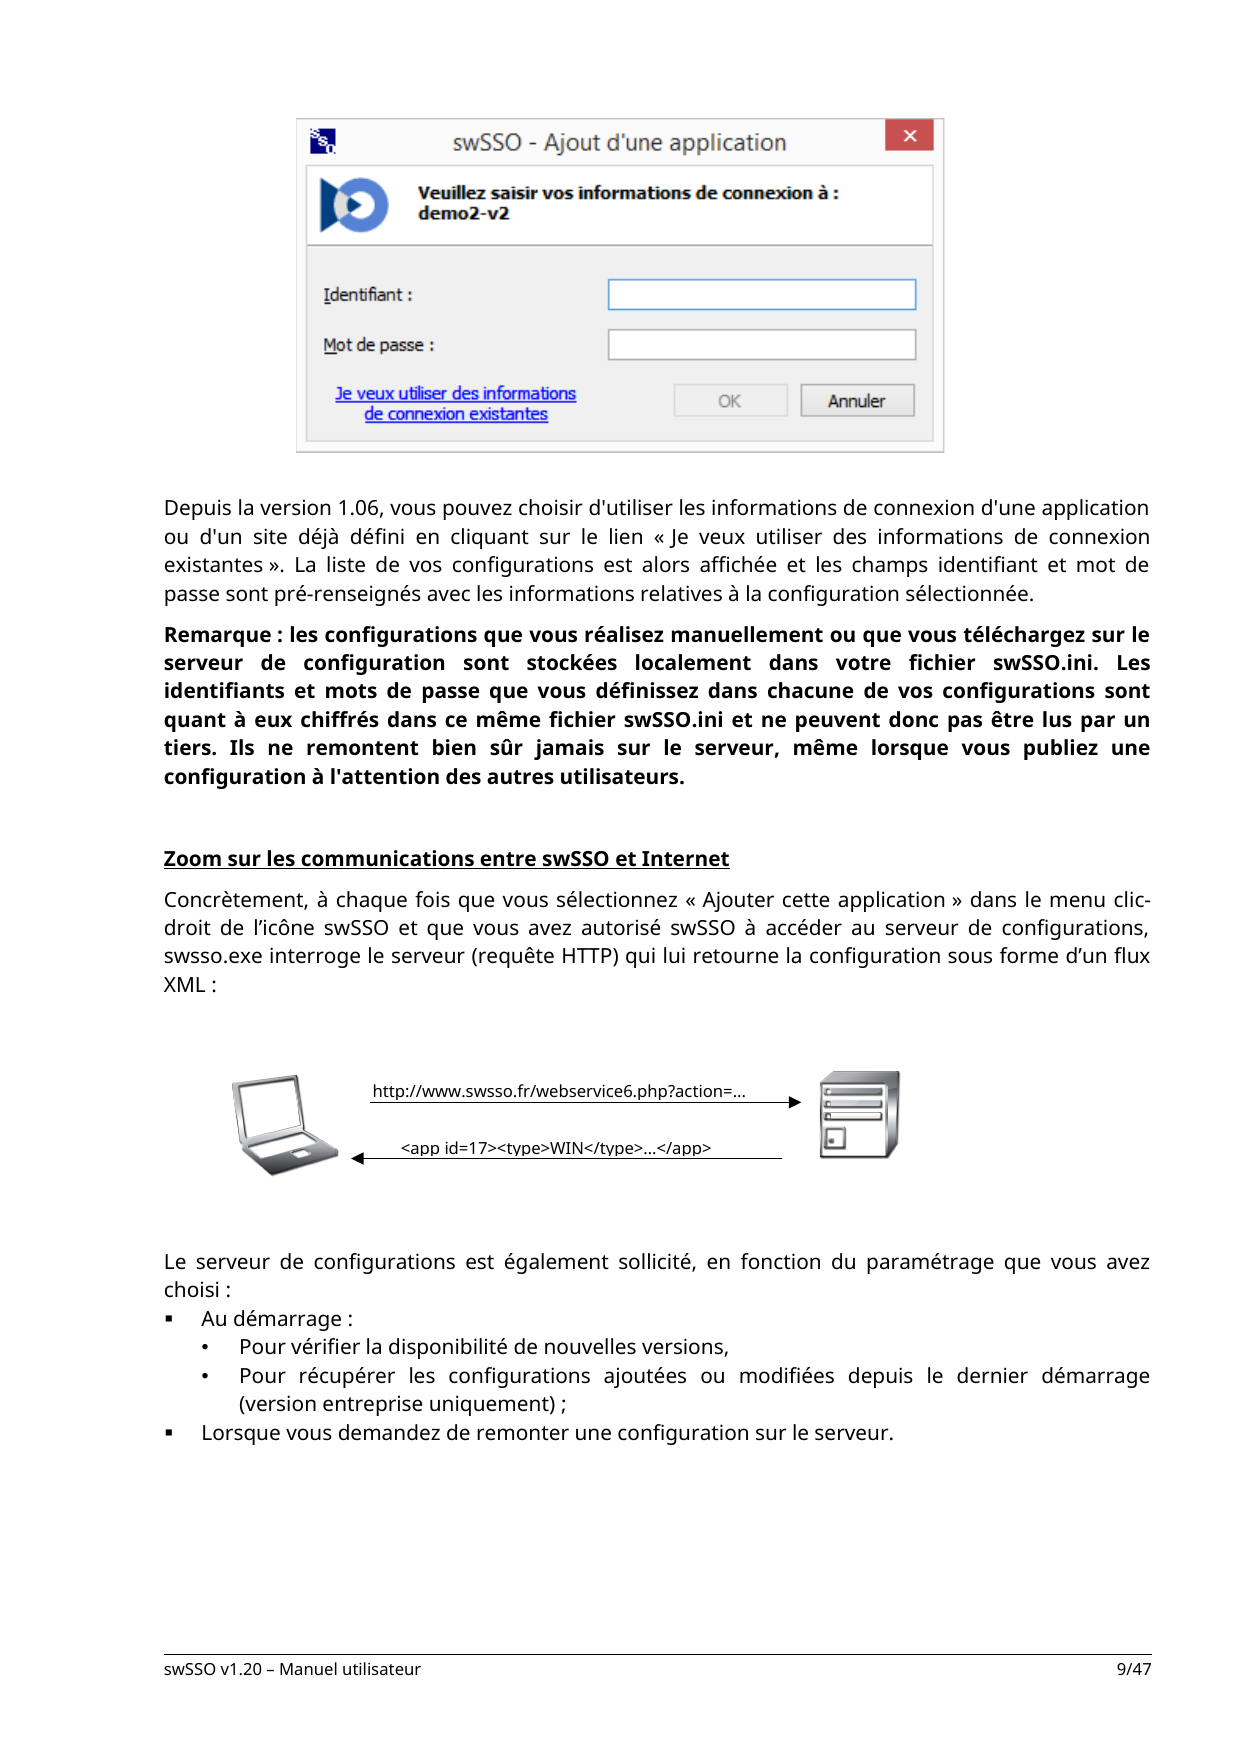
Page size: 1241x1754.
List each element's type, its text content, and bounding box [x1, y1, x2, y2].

text Zoom sur les communications entre swSSO et Internet [164, 844, 1152, 872]
text Concrètement, à chaque fois que vous sélectionnez « Ajouter cette application » dans le menu clic-droit de l’icône swSSO et que vous avez autorisé swSSO à accéder au serveur de configurations, swsso.exe interroge le serveur (requête HTTP) qui lui retourne la configuration sous forme d’un flux XML : [164, 885, 1152, 998]
picture [779, 1040, 939, 1189]
picture [204, 1042, 364, 1206]
picture [296, 118, 945, 453]
text <app id=17><type>WIN</type>…</app> [401, 1136, 766, 1156]
text Depuis la version 1.06, vous pouvez choisir d'utiliser les informations de connexion d'une application ou d'un site déjà défini en cliquant sur le lien « Je veux utiliser des informations de connexion existantes ». La liste de vos configurations est alors affichée et les champs identifiant et mot de passe sont pré-renseignés avec les informations relatives à la configuration sélectionnée. [164, 493, 1152, 607]
text Le serveur de configurations est également sollicité, en fonction du paramétrage que vous avez choisi : [164, 1247, 1152, 1304]
list Lorsque vous demandez de remonter une configuration sur le serveur. [164, 1418, 1152, 1446]
text Remarque : les configurations que vous réalisez manuellement ou que vous téléchargez sur le serveur de configuration sont stockées localement dans votre fichier swSSO.ini. Les identifiants et mots de passe que vous définissez dans chacune de vos configurations sont quant à eux chiffrés dans ce même fichier swSSO.ini et ne peuvent donc pas être lus par un tiers. Ils ne remontent bien sûr jamais sur le serveur, même lorsque vous publiez une configuration à l'attention des autres utilisateurs. [164, 620, 1152, 790]
list Pour vérifier la disponibilité de nouvelles versions, [201, 1332, 1152, 1361]
list Au démarrage : [164, 1304, 1152, 1332]
text http://www.swsso.fr/webservice6.php?action=... [372, 1080, 789, 1099]
list Pour récupérer les configurations ajoutées ou modifiées depuis le dernier démarrage (version entreprise uniquement) ; [201, 1361, 1152, 1418]
